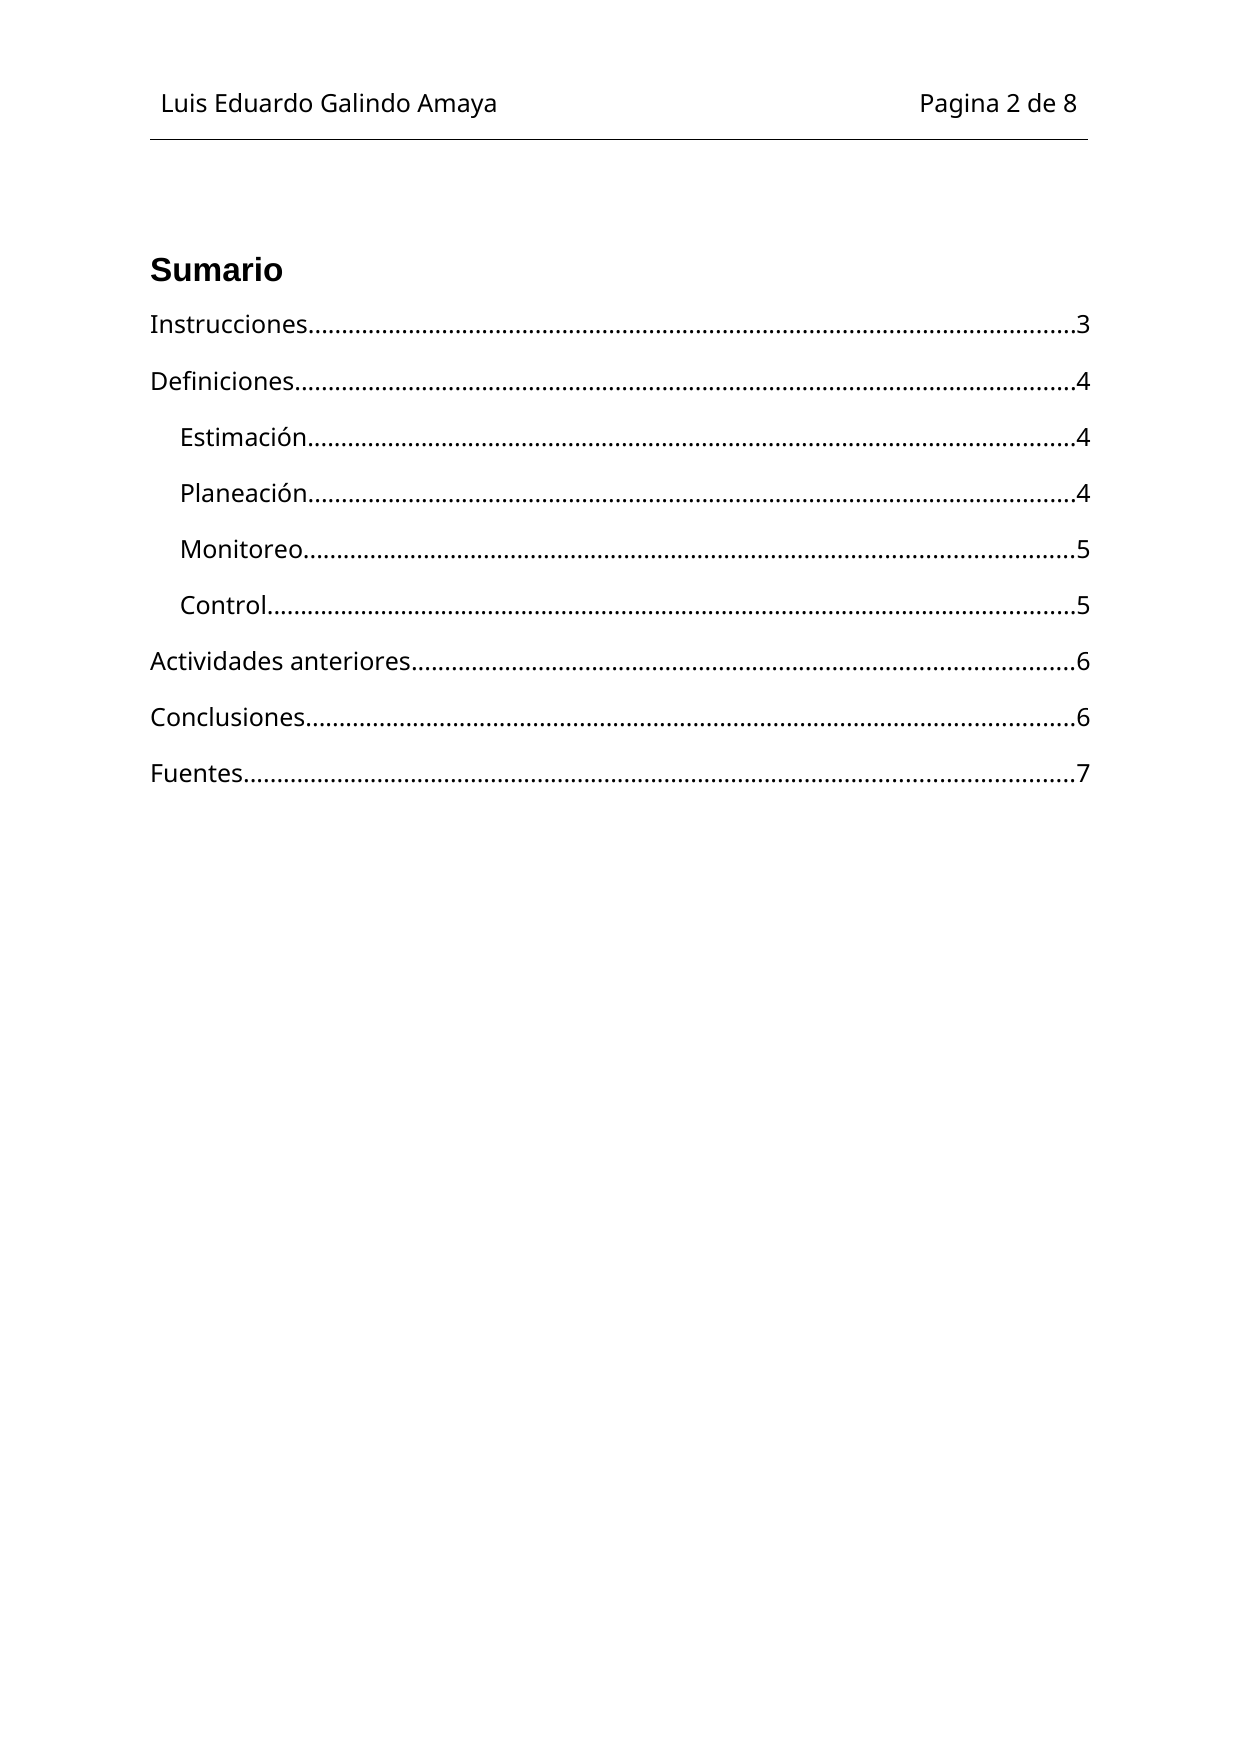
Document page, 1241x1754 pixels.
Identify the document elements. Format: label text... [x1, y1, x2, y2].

subtitle Sumario [150, 250, 1090, 288]
text Instrucciones 3 [150, 307, 1090, 341]
text Fuentes 7 [150, 756, 1090, 790]
text Conclusiones 6 [150, 700, 1090, 734]
text Control 5 [179, 588, 1090, 622]
text Monitoreo 5 [179, 532, 1090, 566]
text Definiciones 4 [150, 363, 1090, 397]
text Estimación 4 [179, 419, 1090, 453]
text Planeación 4 [179, 475, 1090, 509]
text Actividades anteriores 6 [150, 644, 1090, 678]
